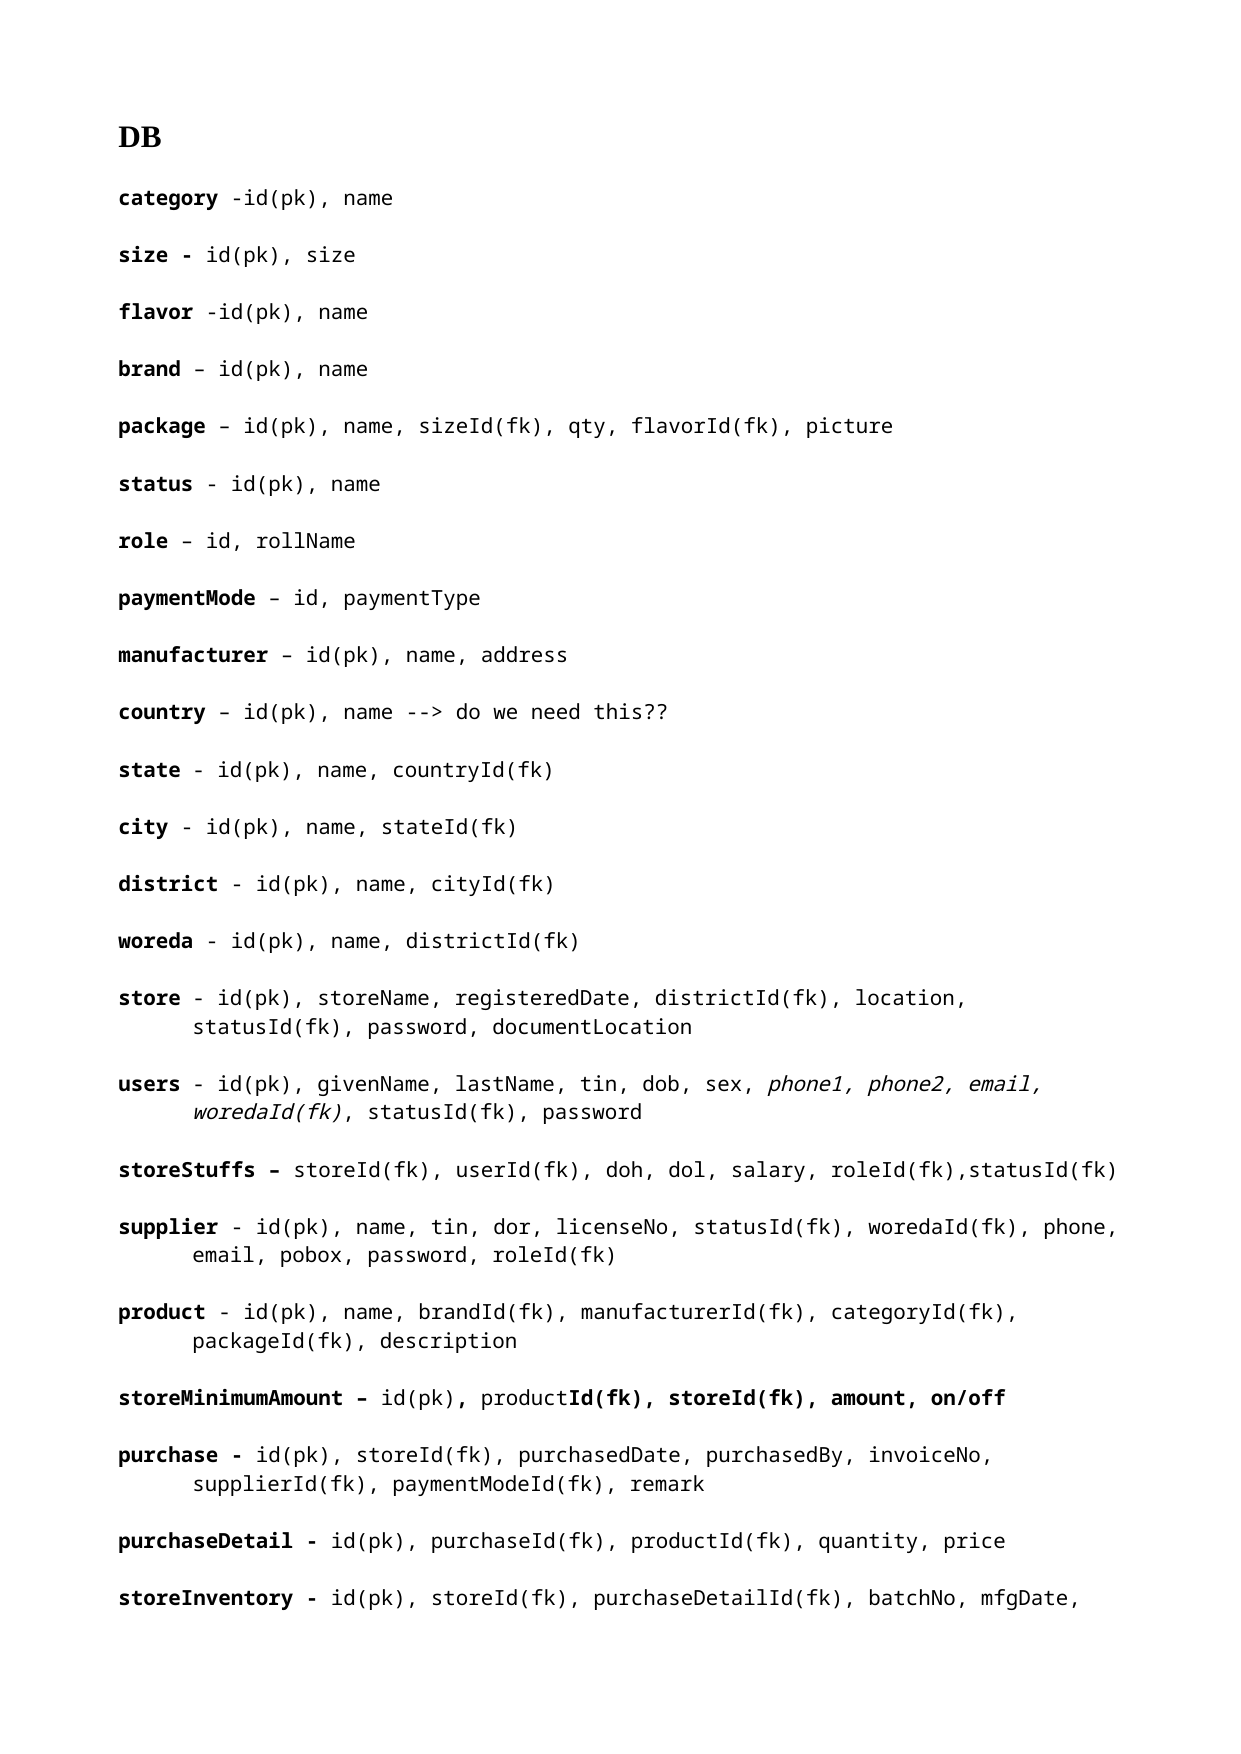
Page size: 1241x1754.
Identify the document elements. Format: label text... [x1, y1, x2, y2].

text purchase - id(pk), storeId(fk), purchasedDate, purchasedBy, invoiceNo, [118, 1440, 1122, 1469]
text woreda - id(pk), name, districtId(fk) [118, 926, 1122, 955]
text store - id(pk), storeName, registeredDate, districtId(fk), location, [118, 983, 1122, 1012]
text packageId(fk), description [118, 1326, 1122, 1354]
text paymentMode – id, paymentType [118, 583, 1122, 612]
text storeStuffs – storeId(fk), userId(fk), doh, dol, salary, roleId(fk),statusId(fk) [118, 1155, 1122, 1183]
text DB [118, 118, 1122, 154]
text country – id(pk), name --> do we need this?? [118, 697, 1122, 726]
text woredaId(fk), statusId(fk), password [118, 1097, 1122, 1126]
text storeMinimumAmount – id(pk), productId(fk), storeId(fk), amount, on/off [118, 1383, 1122, 1412]
text category -id(pk), name [118, 183, 1122, 211]
text role – id, rollName [118, 526, 1122, 554]
text supplier - id(pk), name, tin, dor, licenseNo, statusId(fk), woredaId(fk), phone, [118, 1212, 1122, 1240]
text supplierId(fk), paymentModeId(fk), remark [118, 1469, 1122, 1497]
text status - id(pk), name [118, 469, 1122, 497]
text product - id(pk), name, brandId(fk), manufacturerId(fk), categoryId(fk), [118, 1297, 1122, 1326]
text district - id(pk), name, cityId(fk) [118, 869, 1122, 897]
text manufacturer – id(pk), name, address [118, 640, 1122, 669]
text size - id(pk), size [118, 240, 1122, 268]
text purchaseDetail - id(pk), purchaseId(fk), productId(fk), quantity, price [118, 1526, 1122, 1554]
text statusId(fk), password, documentLocation [118, 1012, 1122, 1040]
text brand – id(pk), name [118, 354, 1122, 383]
text users - id(pk), givenName, lastName, tin, dob, sex, phone1, phone2, email, [118, 1069, 1122, 1097]
text email, pobox, password, roleId(fk) [118, 1240, 1122, 1269]
text package – id(pk), name, sizeId(fk), qty, flavorId(fk), picture [118, 412, 1122, 440]
text state - id(pk), name, countryId(fk) [118, 755, 1122, 783]
text storeInventory - id(pk), storeId(fk), purchaseDetailId(fk), batchNo, mfgDate, [118, 1583, 1122, 1612]
text city - id(pk), name, stateId(fk) [118, 812, 1122, 840]
text flavor -id(pk), name [118, 297, 1122, 326]
